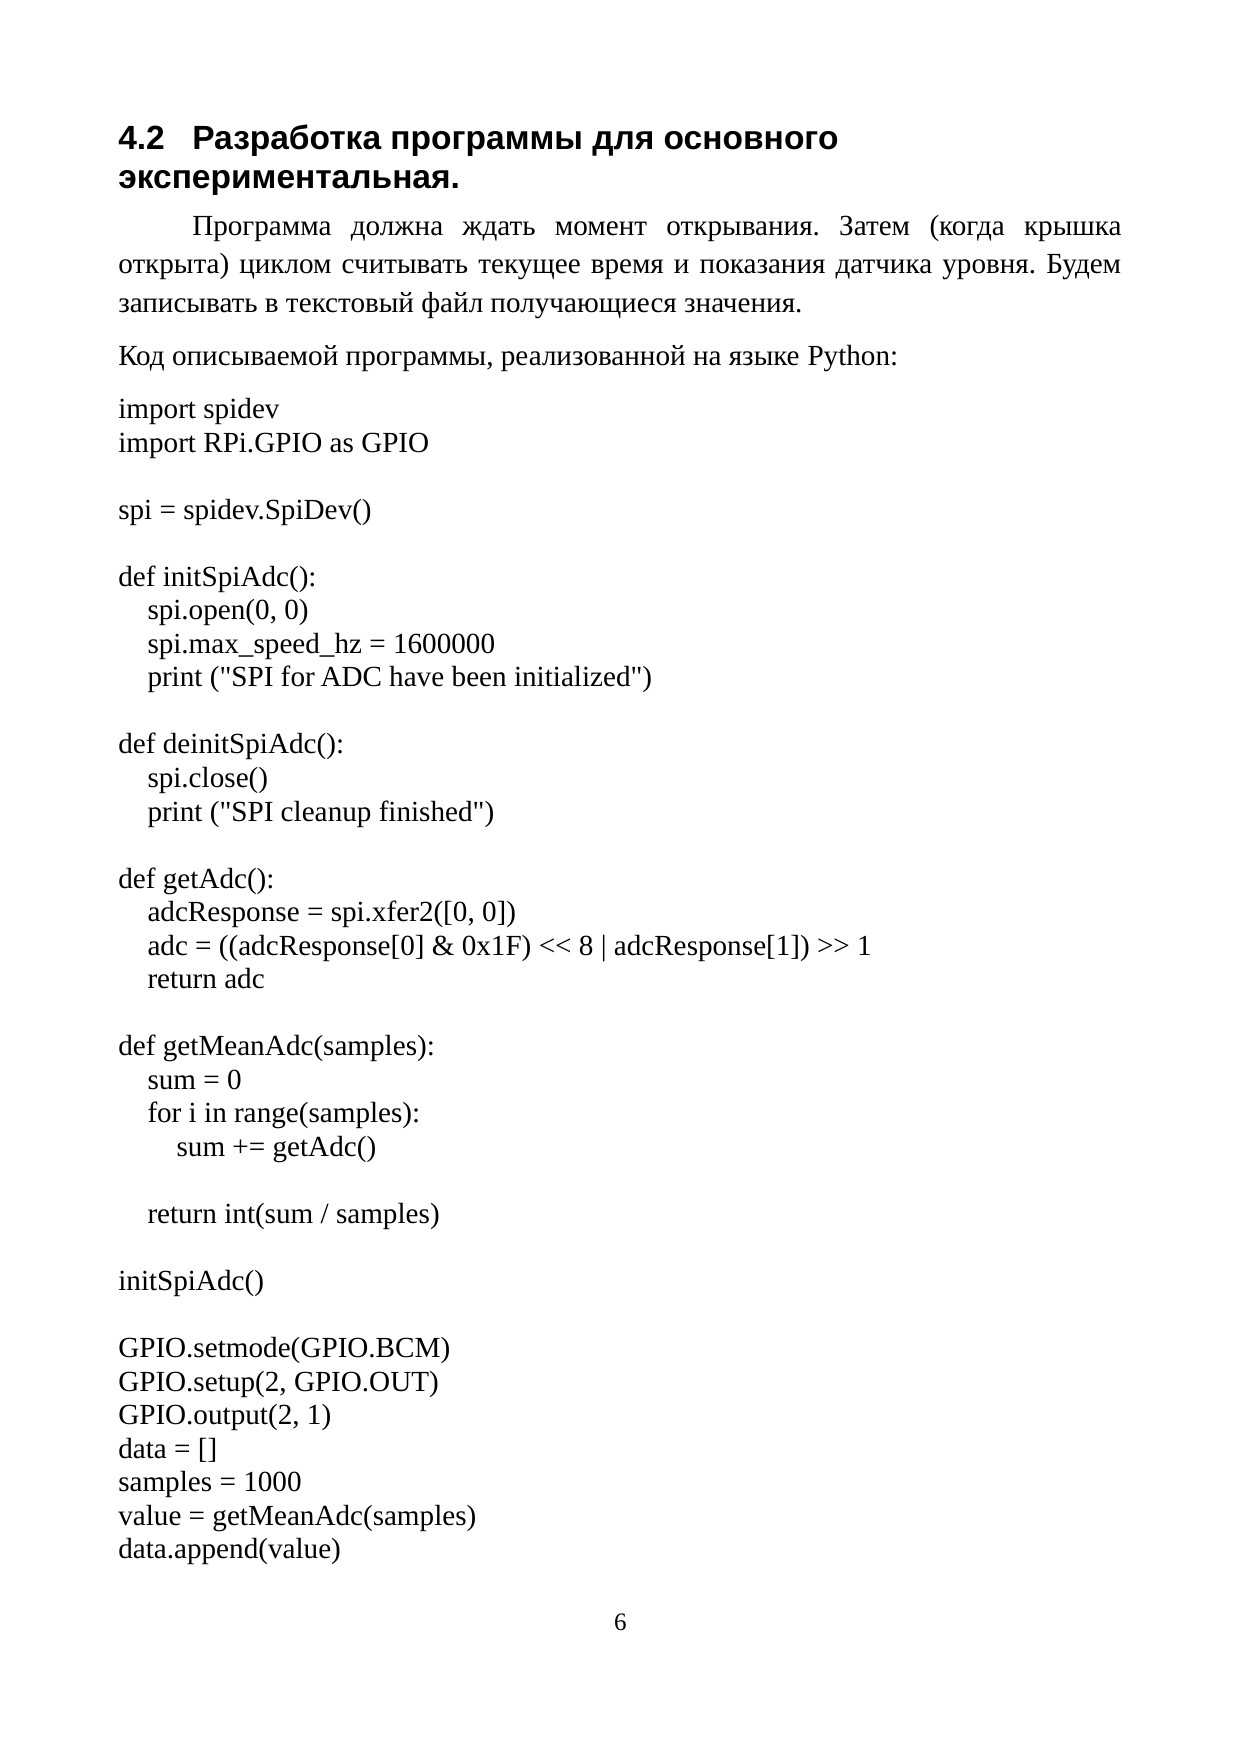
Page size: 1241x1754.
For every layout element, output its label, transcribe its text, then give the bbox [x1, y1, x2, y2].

text print ("SPI for ADC have been initialized") [118, 659, 1122, 693]
text initSpiAdc() [118, 1263, 1122, 1297]
text spi.close() [118, 760, 1122, 794]
text import spidev [118, 391, 1122, 425]
text data = [] [118, 1431, 1122, 1464]
text samples = 1000 [118, 1464, 1122, 1498]
text return int(sum / samples) [118, 1196, 1122, 1230]
text adc = ((adcResponse[0] & 0x1F) << 8 | adcResponse[1]) >> 1 [118, 928, 1122, 961]
subtitle Разработка программы для основного экспериментальная. [118, 118, 1122, 195]
text for i in range(samples): [118, 1096, 1122, 1129]
text spi.max_speed_hz = 1600000 [118, 626, 1122, 659]
text sum = 0 [118, 1062, 1122, 1096]
text GPIO.setup(2, GPIO.OUT) [118, 1364, 1122, 1397]
text adcResponse = spi.xfer2([0, 0]) [118, 894, 1122, 928]
text GPIO.output(2, 1) [118, 1397, 1122, 1431]
text def getMeanAdc(samples): [118, 1028, 1122, 1062]
text Программа должна ждать момент открывания. Затем (когда крышка открыта) циклом считывать текущее время и показания датчика уровня. Будем записывать в текстовый файл получающиеся значения. [118, 208, 1122, 318]
text def deinitSpiAdc(): [118, 727, 1122, 760]
text def initSpiAdc(): [118, 559, 1122, 592]
text Код описываемой программы, реализованной на языке Python: [118, 338, 1122, 372]
text value = getMeanAdc(samples) [118, 1498, 1122, 1532]
text GPIO.setmode(GPIO.BCM) [118, 1330, 1122, 1364]
text print ("SPI cleanup finished") [118, 794, 1122, 827]
text spi.open(0, 0) [118, 592, 1122, 626]
text import RPi.GPIO as GPIO [118, 425, 1122, 458]
text sum += getAdc() [118, 1129, 1122, 1163]
text def getAdc(): [118, 861, 1122, 894]
text spi = spidev.SpiDev() [118, 492, 1122, 525]
text data.append(value) [118, 1532, 1122, 1565]
text return adc [118, 961, 1122, 995]
